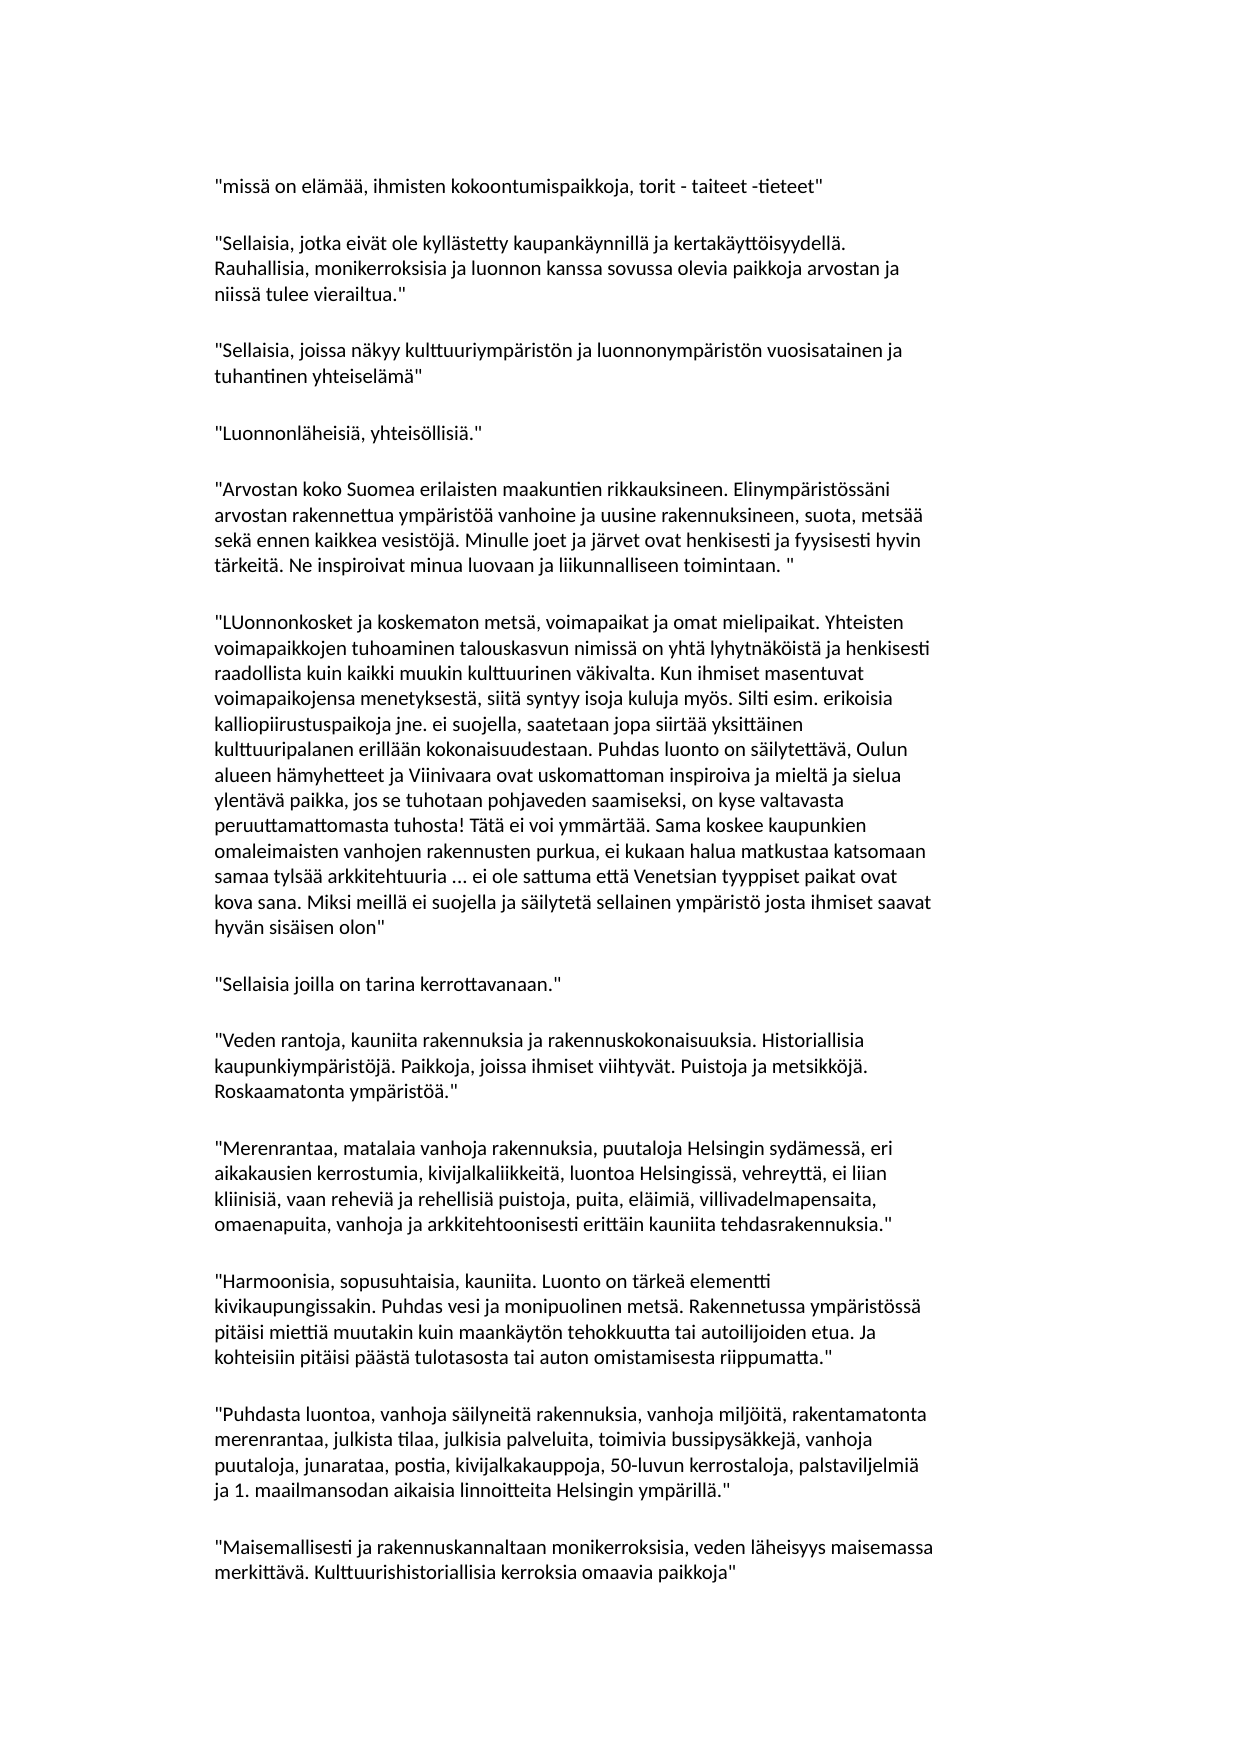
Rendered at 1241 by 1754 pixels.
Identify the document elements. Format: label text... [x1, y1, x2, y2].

table_cell "Luonnonläheisiä, yhteisöllisiä." [214, 396, 952, 453]
table_cell "missä on elämää, ihmisten kokoontumispaikkoja, torit - taiteet -tieteet" [214, 150, 952, 207]
table_cell "Arvostan koko Suomea erilaisten maakuntien rikkauksineen. Elinympäristössäni arvostan rakennettua ympäristöä vanhoine ja uusine rakennuksineen, suota, metsää sekä ennen kaikkea vesistöjä. Minulle joet ja järvet ovat henkisesti ja fyysisesti hyvin tärkeitä. Ne inspiroivat minua luovaan ja liikunnalliseen toimintaan. " [214, 453, 952, 586]
table_cell "LUonnonkosket ja koskematon metsä, voimapaikat ja omat mielipaikat. Yhteisten voimapaikkojen tuhoaminen talouskasvun nimissä on yhtä lyhytnäköistä ja henkisesti raadollista kuin kaikki muukin kulttuurinen väkivalta. Kun ihmiset masentuvat voimapaikojensa menetyksestä, siitä syntyy isoja kuluja myös. Silti esim. erikoisia kalliopiirustuspaikoja jne. ei suojella, saatetaan jopa siirtää yksittäinen kulttuuripalanen erillään kokonaisuudestaan. Puhdas luonto on säilytettävä, Oulun alueen hämyhetteet ja Viinivaara ovat uskomattoman inspiroiva ja mieltä ja sielua ylentävä paikka, jos se tuhotaan pohjaveden saamiseksi, on kyse valtavasta peruuttamattomasta tuhosta! Tätä ei voi ymmärtää. Sama koskee kaupunkien omaleimaisten vanhojen rakennusten purkua, ei kukaan halua matkustaa katsomaan samaa tylsää arkkitehtuuria ... ei ole sattuma että Venetsian tyyppiset paikat ovat kova sana. Miksi meillä ei suojella ja säilytetä sellainen ympäristö josta ihmiset saavat hyvän sisäisen olon" [214, 586, 952, 947]
table_cell "Sellaisia, jotka eivät ole kyllästetty kaupankäynnillä ja kertakäyttöisyydellä. Rauhallisia, monikerroksisia ja luonnon kanssa sovussa olevia paikkoja arvostan ja niissä tulee vierailtua." [214, 207, 952, 314]
table_cell "Sellaisia joilla on tarina kerrottavanaan." [214, 948, 952, 1004]
table_cell "Harmoonisia, sopusuhtaisia, kauniita. Luonto on tärkeä elementti kivikaupungissakin. Puhdas vesi ja monipuolinen metsä. Rakennetussa ympäristössä pitäisi miettiä muutakin kuin maankäytön tehokkuutta tai autoilijoiden etua. Ja kohteisiin pitäisi päästä tulotasosta tai auton omistamisesta riippumatta." [214, 1245, 952, 1377]
table_cell "Veden rantoja, kauniita rakennuksia ja rakennuskokonaisuuksia. Historiallisia kaupunkiympäristöjä. Paikkoja, joissa ihmiset viihtyvät. Puistoja ja metsikköjä. Roskaamatonta ympäristöä." [214, 1004, 952, 1112]
table_cell "Maisemallisesti ja rakennuskannaltaan monikerroksisia, veden läheisyys maisemassa merkittävä. Kulttuurishistoriallisia kerroksia omaavia paikkoja" [214, 1510, 952, 1592]
table_cell "Sellaisia, joissa näkyy kulttuuriympäristön ja luonnonympäristön vuosisatainen ja tuhantinen yhteiselämä" [214, 314, 952, 396]
table_cell "Merenrantaa, matalaia vanhoja rakennuksia, puutaloja Helsingin sydämessä, eri aikakausien kerrostumia, kivijalkaliikkeitä, luontoa Helsingissä, vehreyttä, ei liian kliinisiä, vaan reheviä ja rehellisiä puistoja, puita, eläimiä, villivadelmapensaita, omaenapuita, vanhoja ja arkkitehtoonisesti erittäin kauniita tehdasrakennuksia." [214, 1112, 952, 1244]
table_cell "Puhdasta luontoa, vanhoja säilyneitä rakennuksia, vanhoja miljöitä, rakentamatonta merenrantaa, julkista tilaa, julkisia palveluita, toimivia bussipysäkkejä, vanhoja puutaloja, junarataa, postia, kivijalkakauppoja, 50-luvun kerrostaloja, palstaviljelmiä ja 1. maailmansodan aikaisia linnoitteita Helsingin ympärillä." [214, 1378, 952, 1510]
